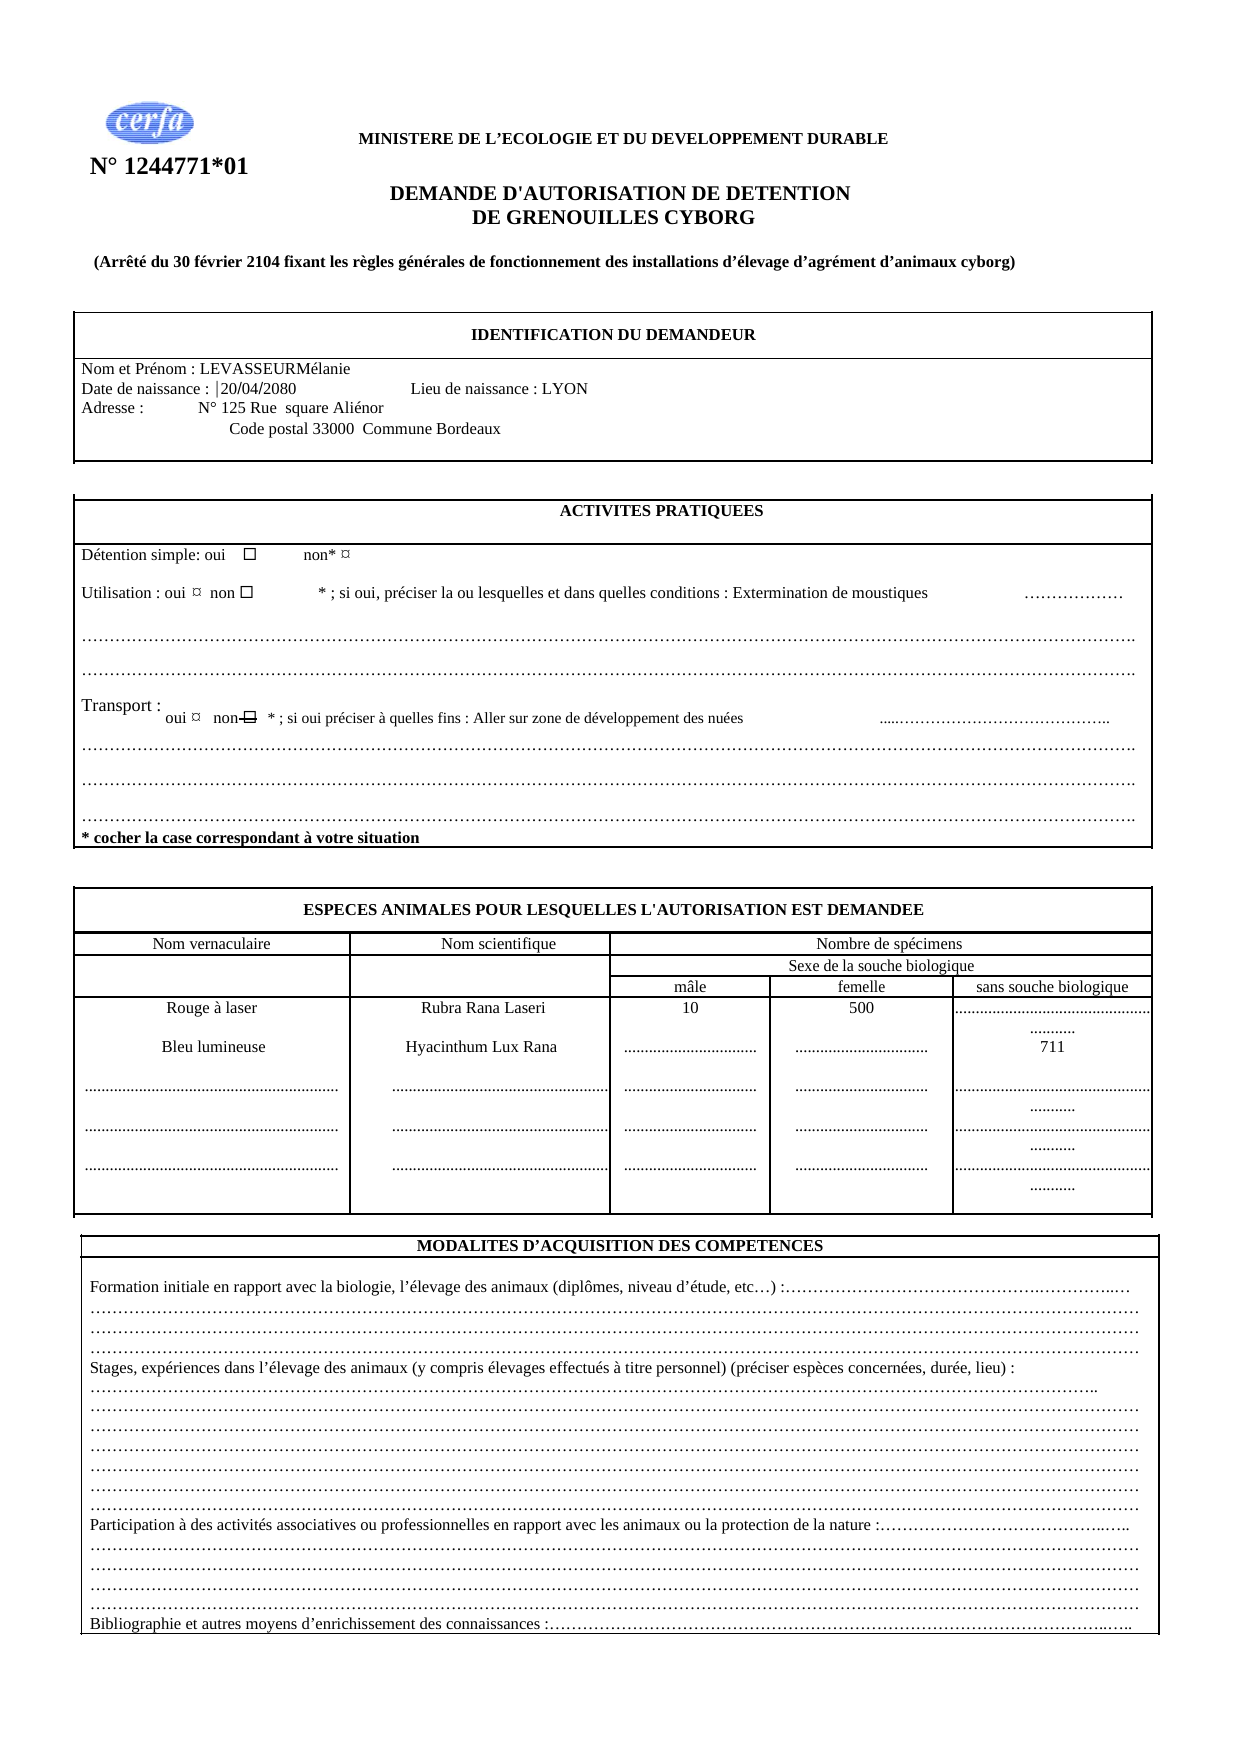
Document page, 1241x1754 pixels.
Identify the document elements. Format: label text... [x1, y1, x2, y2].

text Date de naissance : |20/04/2080 Lieu de naissance : LYON [81, 379, 1151, 398]
table_cell 10 [611, 998, 769, 1037]
table_cell femelle [771, 977, 952, 996]
table_cell [75, 419, 192, 441]
table_cell [75, 441, 192, 459]
table_cell [75, 975, 349, 996]
text ……………………………………………………………………………………………………………………………………………………………………… [89, 1475, 1153, 1494]
table_header Nom vernaculaire [75, 934, 349, 954]
table_cell [192, 441, 297, 459]
table_cell [75, 531, 297, 543]
table_header [611, 934, 770, 954]
text Participation à des activités associatives ou professionnelles en rapport avec les animaux ou la protection de la nature :…………………………………..….. [89, 1515, 1153, 1534]
text ……………………………………………………………………………………………………………………………………………………………………… [89, 1456, 1153, 1475]
text ………………………………………………………………………………………………………………………………………………………………………. [81, 806, 1151, 825]
text ……………………………………………………………………………………………………………………………………………………………………… [89, 1554, 1153, 1574]
text ……………………………………………………………………………………………………………………………………………………………………… [89, 1338, 1153, 1357]
text ……………………………………………………………………………………………………………………………………………………………………… [89, 1396, 1153, 1415]
table_cell Hyacinthum Lux Rana [351, 1037, 609, 1076]
table_header N° 125 Rue square Aliénor [192, 398, 1151, 419]
table_cell .......................................................... [954, 1116, 1151, 1155]
table_cell ................................ [611, 1155, 769, 1194]
text N° 1244771*01 [89, 151, 1153, 180]
text ……………………………………………………………………………………………………………………………………………………………………… [89, 1298, 1153, 1317]
table_cell Rouge à laser [75, 998, 349, 1037]
table_cell [954, 1195, 1151, 1213]
table_cell * ; si oui, préciser la ou lesquelles et dans quelles conditions : Extermination de moustiques ……………… [297, 583, 1151, 615]
table_cell [75, 1195, 349, 1213]
text ……………………………………………………………………………………………………………………………………………………………………… [89, 1574, 1153, 1593]
text IDENTIFICATION DU DEMANDEUR [471, 324, 1151, 344]
table_cell ................................ [771, 1116, 952, 1155]
table_cell ............................................................. [75, 1116, 349, 1155]
text Nom et Prénom : LEVASSEURMélanie [81, 359, 1151, 378]
table_cell x non  [192, 583, 297, 615]
table_cell 711 [954, 1037, 1151, 1076]
text ……………………………………………………………………………………………………………………………………………………………………… [89, 1416, 1153, 1435]
table_cell sans souche biologique [954, 977, 1151, 996]
text ……………………………………………………………………………………………………………………………………………………………………… [89, 1436, 1153, 1455]
table_cell ................................ [611, 1037, 769, 1076]
table_cell Utilisation : oui [75, 583, 192, 615]
table_cell [192, 462, 297, 498]
table_cell [297, 441, 1151, 459]
text MODALITES D’ACQUISITION DES COMPETENCES [82, 1237, 1158, 1255]
table_header Nom scientifique [351, 934, 609, 954]
text ………………………………………………………………………………………………………………………………………………………………………. [81, 625, 1151, 644]
table_cell 500 [771, 998, 952, 1037]
text ……………………………………………………………………………………………………………………………………………………………………… [89, 1594, 1153, 1613]
text ……………………………………………………………………………………………………………………………………………………………………… [89, 1535, 1153, 1554]
table_cell non* x [297, 545, 1151, 583]
table_cell mâle [611, 977, 769, 996]
table_cell Sexe de la souche biologique [611, 956, 1151, 975]
text ……………………………………………………………………………………………………………………………………………………………………… [89, 1318, 1153, 1337]
text Formation initiale en rapport avec la biologie, l’élevage des animaux (diplômes, niveau d’étude, etc…) :……………………………………….…………..… [89, 1277, 1153, 1296]
table_cell Détention simple: oui  [75, 545, 297, 583]
table_cell [351, 975, 609, 996]
table_cell ............................................................. [75, 1076, 349, 1116]
table_cell [611, 1195, 769, 1213]
table_cell .................................................... [351, 1116, 609, 1155]
table_cell [297, 462, 1152, 498]
table_cell .......................................................... [954, 998, 1151, 1037]
text (Arrêté du 30 février 2104 fixant les règles générales de fonctionnement des installations d’élevage d’agrément d’animaux cyborg) [94, 251, 1153, 271]
table_cell Bleu lumineuse [75, 1037, 349, 1076]
table_cell Code postal 33000 Commune Bordeaux [192, 419, 1151, 441]
text ………………………………………………………………………………………………………………………………………………………………………. [81, 735, 1151, 754]
table_cell [192, 501, 297, 531]
text DEMANDE D'AUTORISATION DE DETENTION [389, 181, 1153, 205]
text Transport : oui x non  * ; si oui préciser à quelles fins : Aller sur zone de développement des nuées .....………………………………….. [81, 694, 1151, 730]
table_cell [75, 501, 192, 531]
table_cell [297, 531, 1151, 543]
table_cell ................................ [771, 1076, 952, 1116]
text * cocher la case correspondant à votre situation [81, 827, 1151, 846]
table_cell ACTIVITES PRATIQUEES [297, 501, 1151, 531]
table_cell .......................................................... [954, 1076, 1151, 1116]
table_cell .................................................... [351, 1155, 609, 1194]
table_cell [351, 956, 609, 975]
table_cell [73, 462, 192, 498]
table_cell ............................................................. [75, 1155, 349, 1194]
picture [105, 101, 194, 145]
table_cell [771, 1195, 952, 1213]
text Bibliographie et autres moyens d’enrichissement des connaissances :………………………………………………………………………………………..….. [89, 1614, 1153, 1633]
table_cell ................................ [611, 1076, 769, 1116]
table_cell ................................ [611, 1116, 769, 1155]
text ESPECES ANIMALES POUR LESQUELLES L'AUTORISATION EST DEMANDEE [75, 900, 1151, 919]
table_header Nombre de spécimens [770, 934, 1151, 954]
table_cell Rubra Rana Laseri [351, 998, 609, 1037]
text ………………………………………………………………………………………………………………………………………………………………………. [81, 660, 1151, 679]
text Stages, expériences dans l’élevage des animaux (y compris élevages effectués à titre personnel) (préciser espèces concernées, durée, lieu) :……………………………………………………………………………………………………………………………………………………………….. [89, 1358, 1153, 1396]
table_cell [351, 1195, 609, 1213]
table_cell .................................................... [351, 1076, 609, 1116]
table_header Adresse : [75, 398, 192, 419]
table_cell [75, 956, 349, 975]
text ……………………………………………………………………………………………………………………………………………………………………… [89, 1495, 1153, 1514]
text DE GRENOUILLES CYBORG [394, 205, 1153, 229]
table_cell ................................ [771, 1037, 952, 1076]
table_cell .......................................................... [954, 1155, 1151, 1194]
text ………………………………………………………………………………………………………………………………………………………………………. [81, 769, 1151, 788]
table_cell ................................ [771, 1155, 952, 1194]
text MINISTERE DE L’ECOLOGIE ET DU DEVELOPPEMENT DURABLE [358, 129, 1153, 148]
